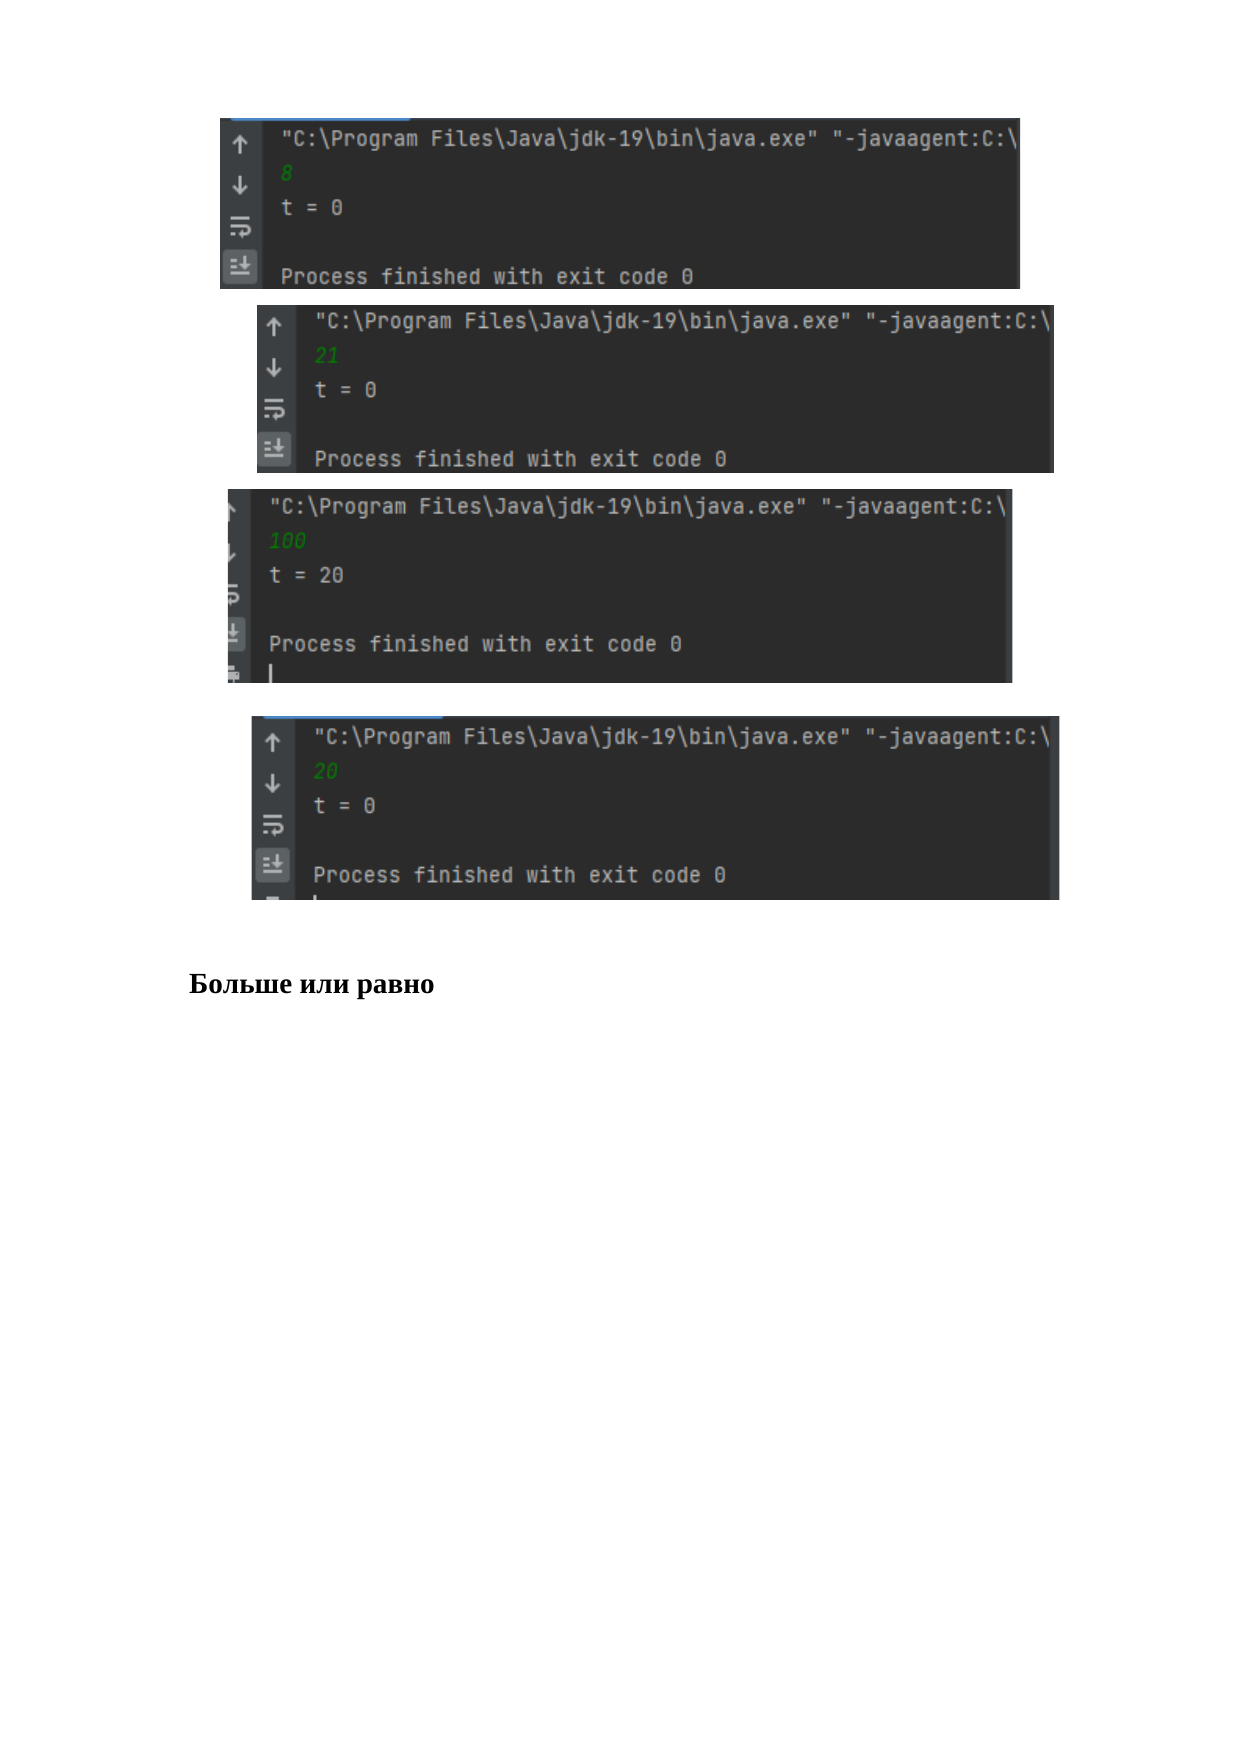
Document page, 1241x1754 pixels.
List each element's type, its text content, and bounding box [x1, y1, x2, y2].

picture [220, 118, 1020, 289]
picture [251, 716, 1060, 900]
picture [257, 305, 1054, 473]
picture [227, 489, 1013, 683]
text Больше или равно [118, 966, 1122, 1000]
